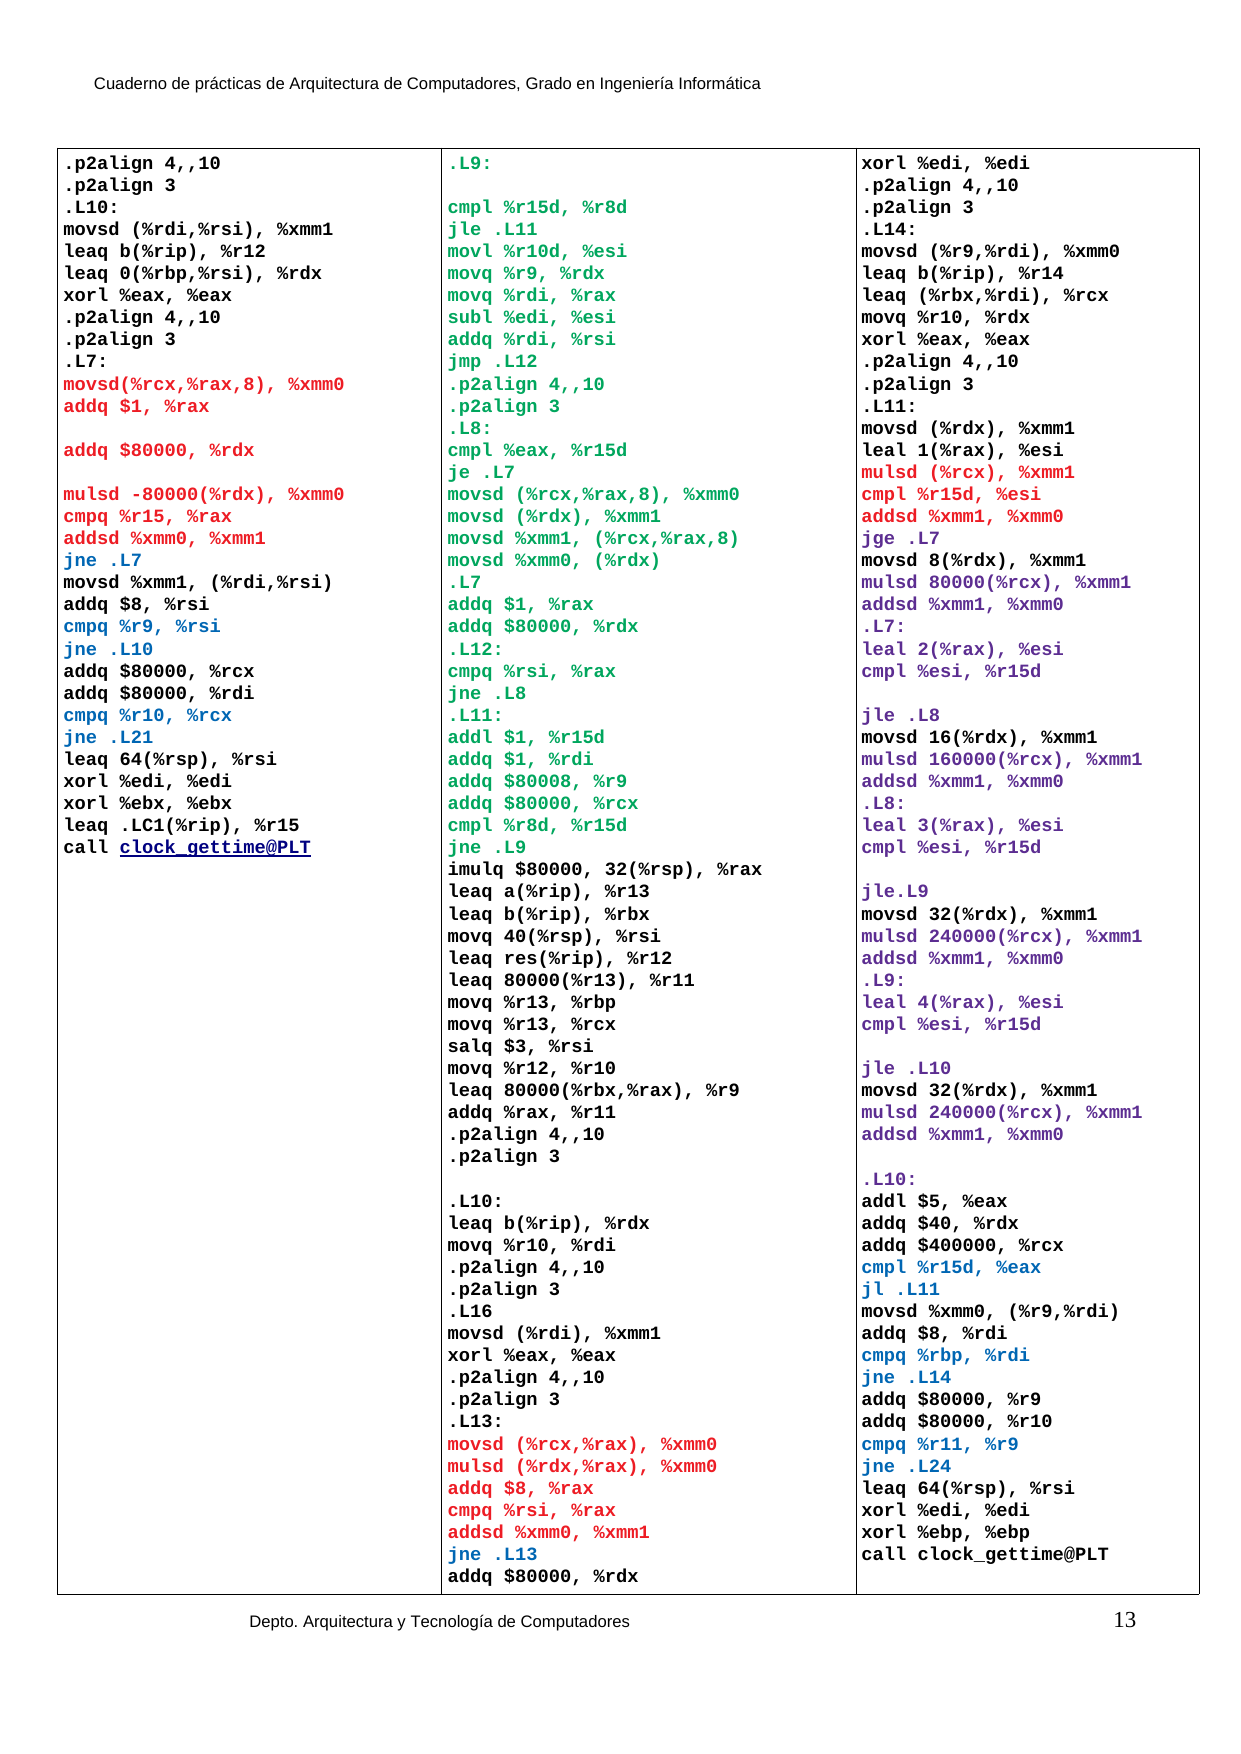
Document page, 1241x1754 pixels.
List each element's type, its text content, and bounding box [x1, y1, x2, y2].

table_cell xorl %edi, %edi .p2align 4,,10 .p2align 3 .L14: movsd (%r9,%rdi), %xmm0 leaq b(%rip), %r14 leaq (%rbx,%rdi), %rcx movq %r10, %rdx xorl %eax, %eax .p2align 4,,10 .p2align 3 .L11: movsd (%rdx), %xmm1 leal 1(%rax), %esi mulsd (%rcx), %xmm1 cmpl %r15d, %esi addsd %xmm1, %xmm0 jge .L7 movsd 8(%rdx), %xmm1 mulsd 80000(%rcx), %xmm1 addsd %xmm1, %xmm0 .L7: leal 2(%rax), %esi cmpl %esi, %r15d jle .L8 movsd 16(%rdx), %xmm1 mulsd 160000(%rcx), %xmm1 addsd %xmm1, %xmm0 .L8: leal 3(%rax), %esi cmpl %esi, %r15d jle.L9 movsd 32(%rdx), %xmm1 mulsd 240000(%rcx), %xmm1 addsd %xmm1, %xmm0 .L9: leal 4(%rax), %esi cmpl %esi, %r15d jle .L10 movsd 32(%rdx), %xmm1 mulsd 240000(%rcx), %xmm1 addsd %xmm1, %xmm0 .L10: addl $5, %eax addq $40, %rdx addq $400000, %rcx cmpl %r15d, %eax jl .L11 movsd %xmm0, (%r9,%rdi) addq $8, %rdi cmpq %rbp, %rdi jne .L14 addq $80000, %r9 addq $80000, %r10 cmpq %r11, %r9 jne .L24 leaq 64(%rsp), %rsi xorl %edi, %edi xorl %ebp, %ebp call clock_gettime@PLT [857, 149, 1199, 1594]
table_cell .p2align 4,,10 .p2align 3 .L10: movsd (%rdi,%rsi), %xmm1 leaq b(%rip), %r12 leaq 0(%rbp,%rsi), %rdx xorl %eax, %eax .p2align 4,,10 .p2align 3 .L7: movsd(%rcx,%rax,8), %xmm0 addq $1, %rax addq $80000, %rdx mulsd -80000(%rdx), %xmm0 cmpq %r15, %rax addsd %xmm0, %xmm1 jne .L7 movsd %xmm1, (%rdi,%rsi) addq $8, %rsi cmpq %r9, %rsi jne .L10 addq $80000, %rcx addq $80000, %rdi cmpq %r10, %rcx jne .L21 leaq 64(%rsp), %rsi xorl %edi, %edi xorl %ebx, %ebx leaq .LC1(%rip), %r15 call clock_gettime@PLT [58, 149, 441, 1594]
table_cell .L9: cmpl %r15d, %r8d jle .L11 movl %r10d, %esi movq %r9, %rdx movq %rdi, %rax subl %edi, %esi addq %rdi, %rsi jmp .L12 .p2align 4,,10 .p2align 3 .L8: cmpl %eax, %r15d je .L7 movsd (%rcx,%rax,8), %xmm0 movsd (%rdx), %xmm1 movsd %xmm1, (%rcx,%rax,8) movsd %xmm0, (%rdx) .L7 addq $1, %rax addq $80000, %rdx .L12: cmpq %rsi, %rax jne .L8 .L11: addl $1, %r15d addq $1, %rdi addq $80008, %r9 addq $80000, %rcx cmpl %r8d, %r15d jne .L9 imulq $80000, 32(%rsp), %rax leaq a(%rip), %r13 leaq b(%rip), %rbx movq 40(%rsp), %rsi leaq res(%rip), %r12 leaq 80000(%r13), %r11 movq %r13, %rbp movq %r13, %rcx salq $3, %rsi movq %r12, %r10 leaq 80000(%rbx,%rax), %r9 addq %rax, %r11 .p2align 4,,10 .p2align 3 .L10: leaq b(%rip), %rdx movq %r10, %rdi .p2align 4,,10 .p2align 3 .L16 movsd (%rdi), %xmm1 xorl %eax, %eax .p2align 4,,10 .p2align 3 .L13: movsd (%rcx,%rax), %xmm0 mulsd (%rdx,%rax), %xmm0 addq $8, %rax cmpq %rsi, %rax addsd %xmm0, %xmm1 jne .L13 addq $80000, %rdx [442, 149, 856, 1594]
